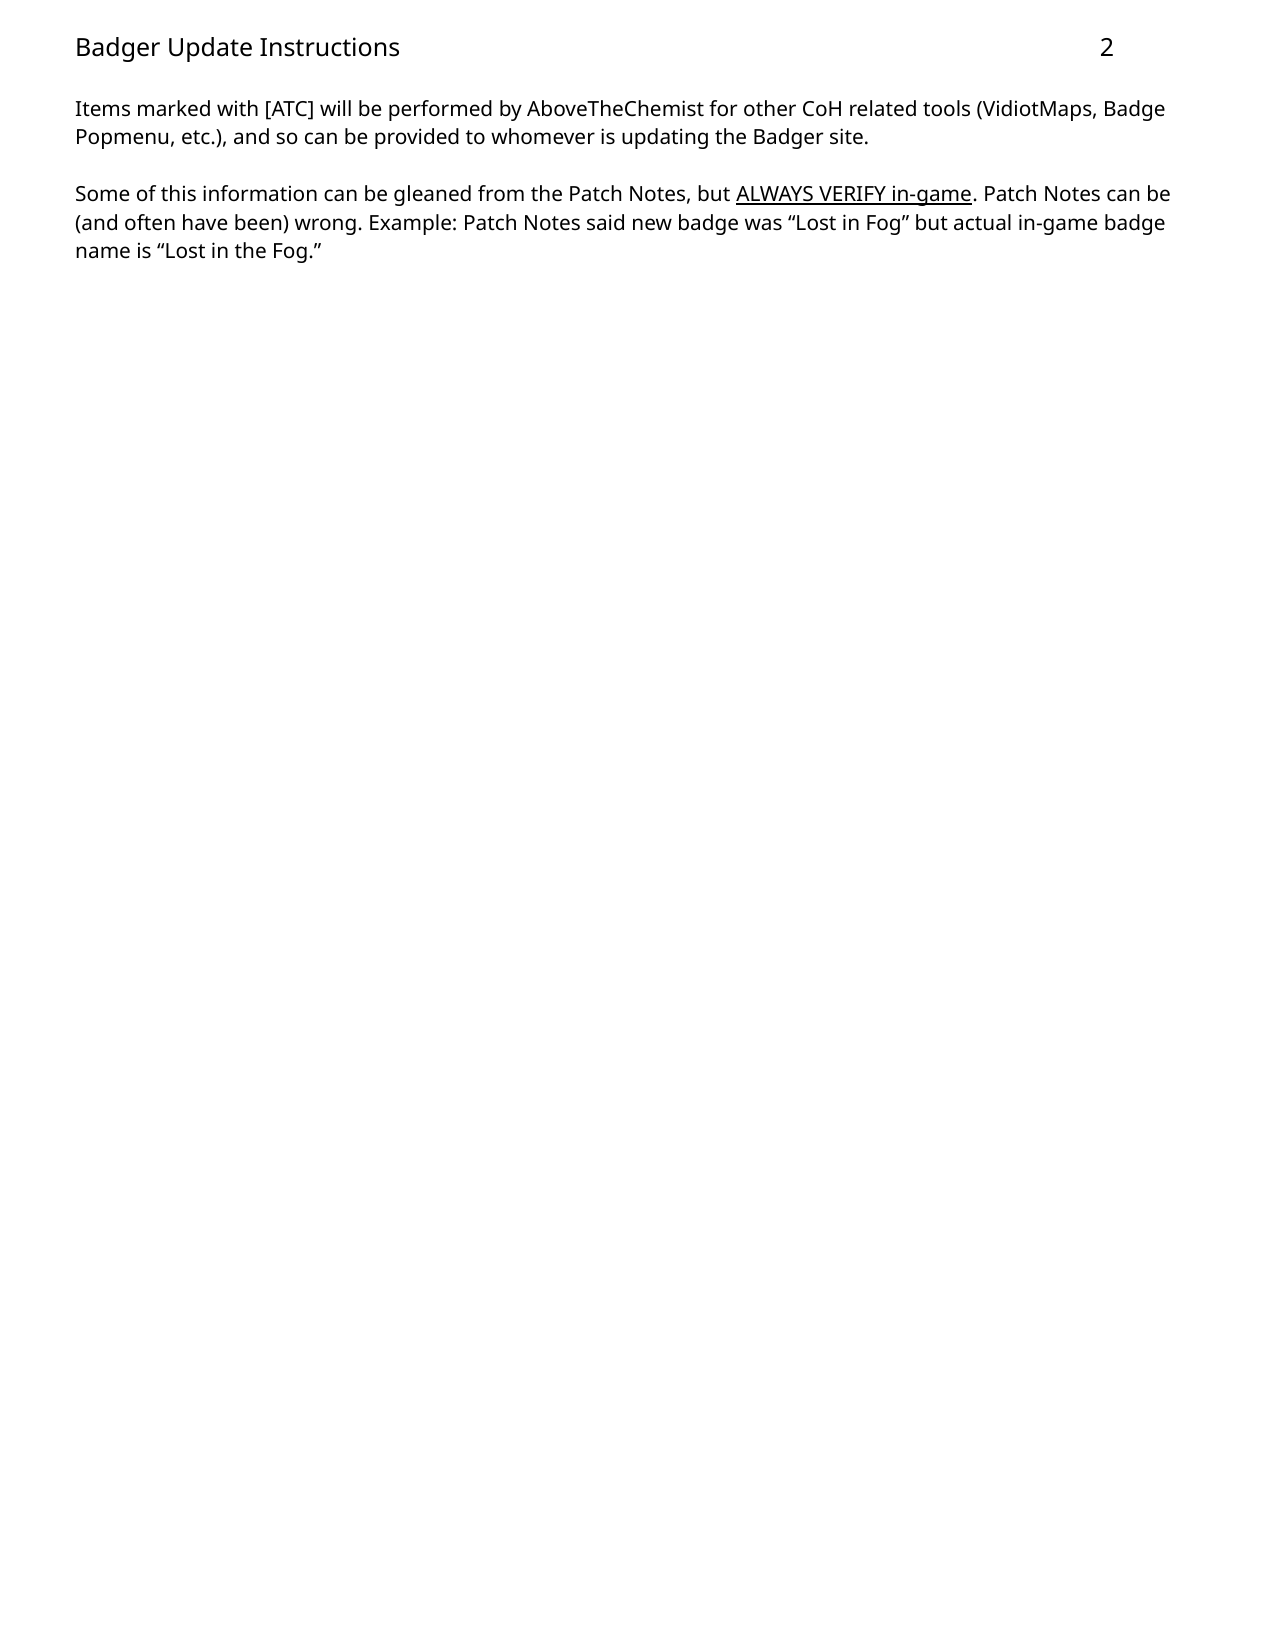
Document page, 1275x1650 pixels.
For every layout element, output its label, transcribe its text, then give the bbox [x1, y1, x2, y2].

text Some of this information can be gleaned from the Patch Notes, but ALWAYS VERIFY in-game. Patch Notes can be (and often have been) wrong. Example: Patch Notes said new badge was “Lost in Fog” but actual in-game badge name is “Lost in the Fog.” [75, 179, 1200, 265]
text Items marked with [ATC] will be performed by AboveTheChemist for other CoH related tools (VidiotMaps, Badge Popmenu, etc.), and so can be provided to whomever is updating the Badger site. [75, 94, 1200, 151]
